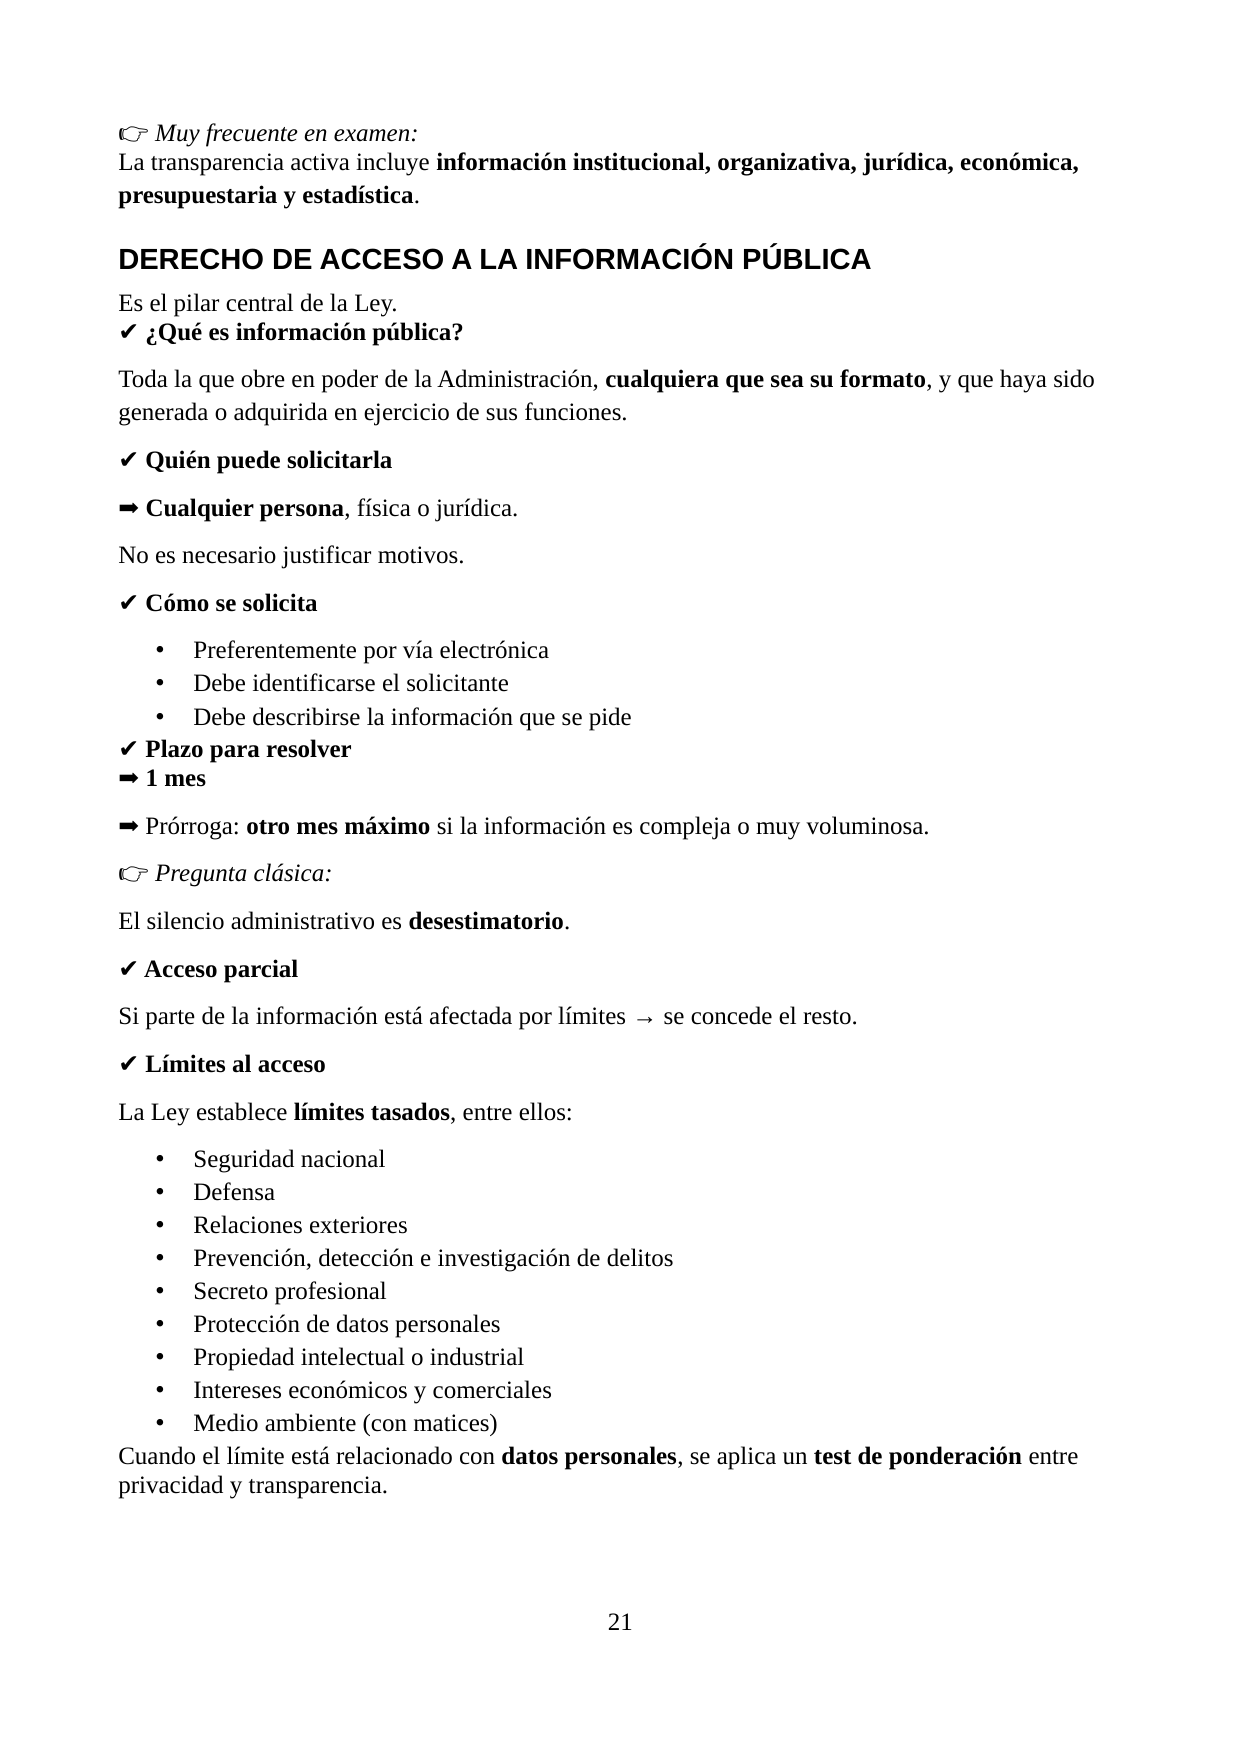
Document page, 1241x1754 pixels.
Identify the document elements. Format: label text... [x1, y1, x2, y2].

list Seguridad nacional [156, 1144, 1122, 1173]
list Secreto profesional [156, 1276, 1122, 1305]
list Preferentemente por vía electrónica [156, 636, 1122, 664]
text No es necesario justificar motivos. [118, 540, 1122, 569]
text ➡ Cualquier persona, física o jurídica. [118, 493, 1122, 521]
list Relaciones exteriores [156, 1210, 1122, 1239]
text ➡ Prórroga: otro mes máximo si la información es compleja o muy voluminosa. [118, 811, 1122, 840]
text ✔ Límites al acceso [118, 1049, 1122, 1078]
subtitle DERECHO DE ACCESO A LA INFORMACIÓN PÚBLICA [118, 242, 1122, 276]
text La Ley establece límites tasados, entre ellos: [118, 1097, 1122, 1125]
list Defensa [156, 1177, 1122, 1206]
list Debe describirse la información que se pide [156, 702, 1122, 730]
list Medio ambiente (con matices) [156, 1408, 1122, 1437]
text ✔ Quién puede solicitarla [118, 445, 1122, 474]
text 👉 Muy frecuente en examen: [118, 118, 1122, 147]
text La transparencia activa incluye información institucional, organizativa, jurídica, económica, presupuestaria y estadística. [118, 147, 1122, 209]
text ✔ Acceso parcial [118, 954, 1122, 982]
text ✔ ¿Qué es información pública? [118, 317, 1122, 346]
text Toda la que obre en poder de la Administración, cualquiera que sea su formato, y que haya sido generada o adquirida en ejercicio de sus funciones. [118, 364, 1122, 426]
text 👉 Pregunta clásica: [118, 858, 1122, 887]
list Debe identificarse el solicitante [156, 668, 1122, 697]
text ✔ Cómo se solicita [118, 588, 1122, 617]
text ➡ 1 mes [118, 763, 1122, 792]
text Es el pilar central de la Ley. [118, 288, 1122, 317]
text Cuando el límite está relacionado con datos personales, se aplica un test de ponderación entre privacidad y transparencia. [118, 1441, 1122, 1499]
list Protección de datos personales [156, 1309, 1122, 1338]
list Prevención, detección e investigación de delitos [156, 1243, 1122, 1272]
list Intereses económicos y comerciales [156, 1375, 1122, 1404]
list Propiedad intelectual o industrial [156, 1342, 1122, 1371]
text ✔ Plazo para resolver [118, 734, 1122, 763]
text El silencio administrativo es desestimatorio. [118, 906, 1122, 935]
text Si parte de la información está afectada por límites → se concede el resto. [118, 1001, 1122, 1030]
